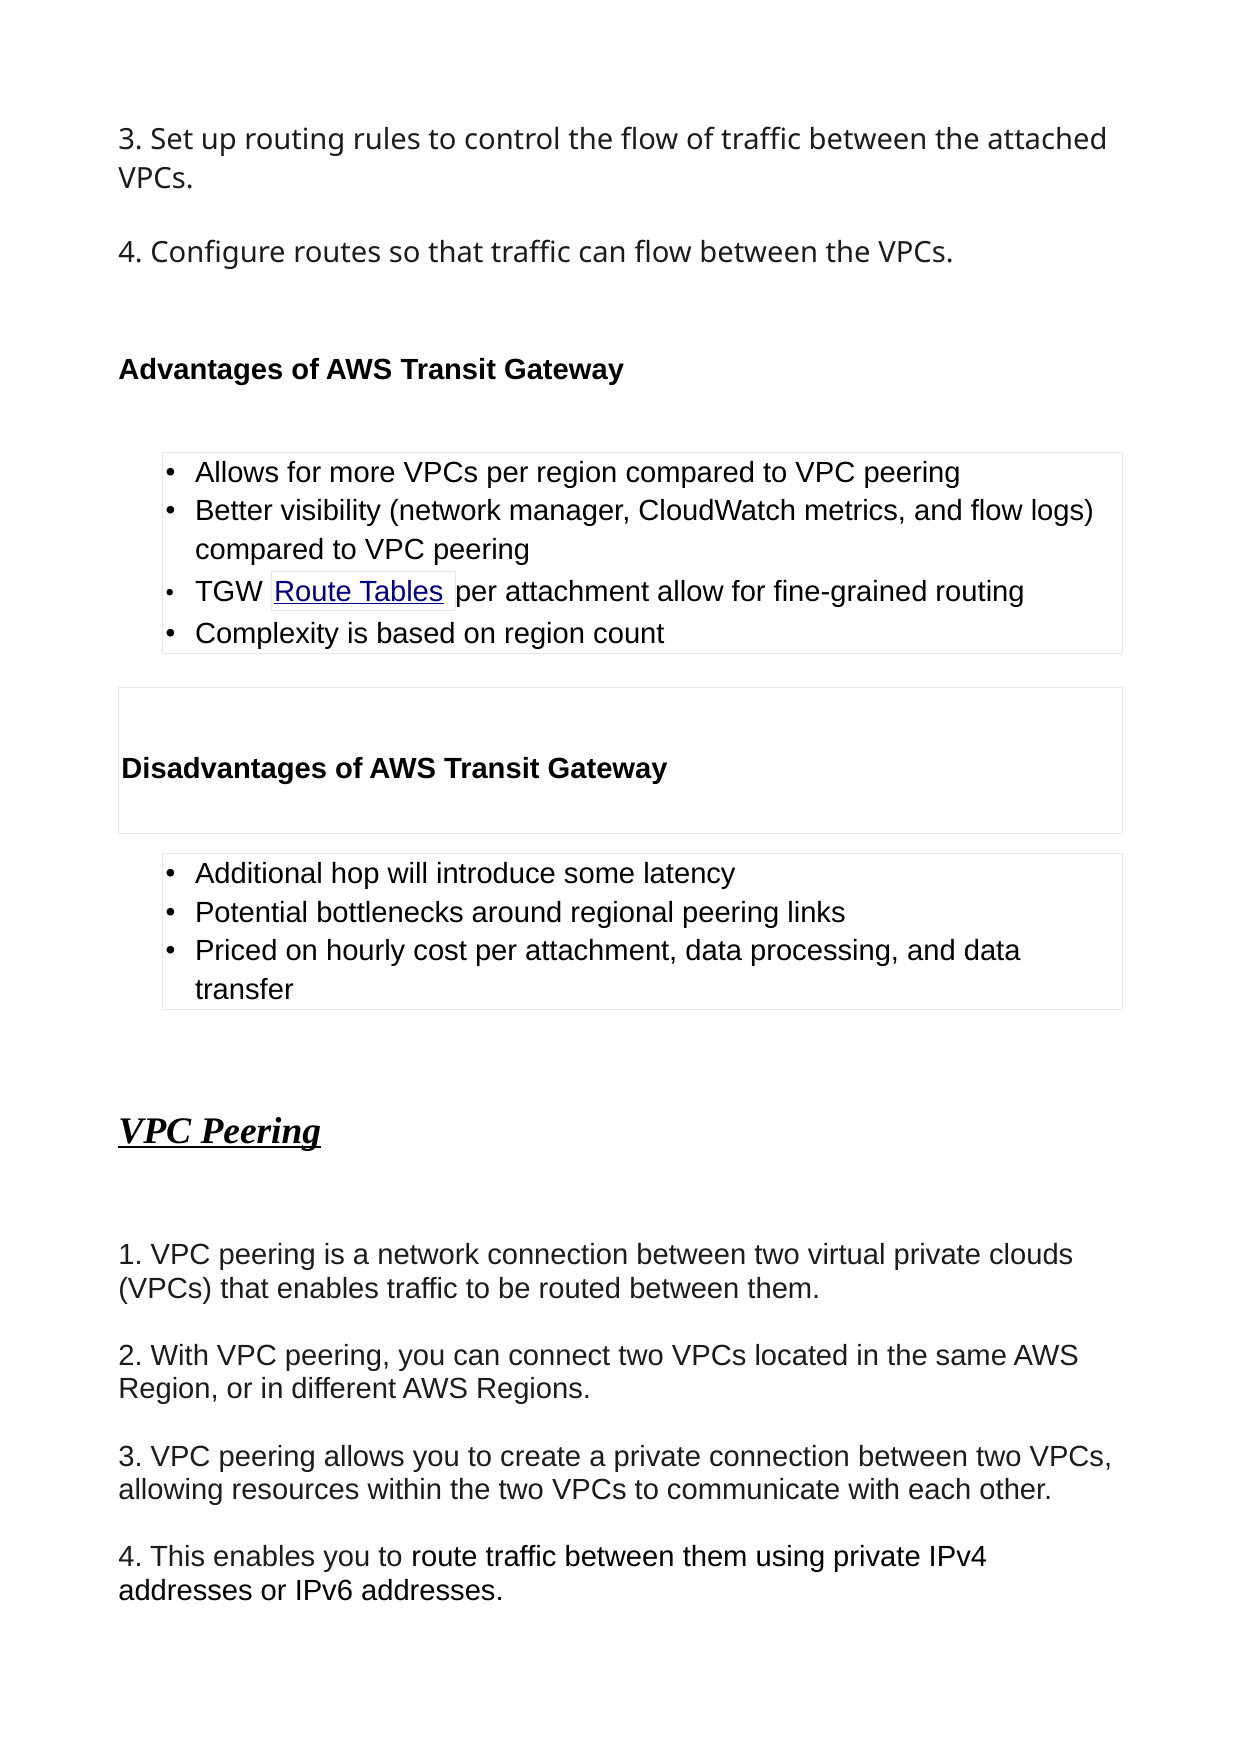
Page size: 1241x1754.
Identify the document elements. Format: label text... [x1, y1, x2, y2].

text 3. Set up routing rules to control the flow of traffic between the attached VPCs. [118, 118, 1122, 197]
text 4. Configure routes so that traffic can flow between the VPCs. [118, 197, 1122, 304]
text 2. With VPC peering, you can connect two VPCs located in the same AWS Region, or in different AWS Regions. [118, 1338, 1122, 1405]
list TGW Route Tables per attachment allow for fine-grained routing [163, 568, 1122, 610]
subtitle Advantages of AWS Transit Gateway [118, 352, 1122, 386]
text 3. VPC peering allows you to create a private connection between two VPCs, allowing resources within the two VPCs to communicate with each other. [118, 1438, 1122, 1506]
list Potential bottlenecks around regional peering links [163, 892, 1122, 928]
subtitle Disadvantages of AWS Transit Gateway [119, 748, 1122, 784]
list Additional hop will introduce some latency [163, 854, 1122, 890]
text 4. This enables you to route traffic between them using private IPv4 addresses or IPv6 addresses. [118, 1539, 1122, 1606]
list Complexity is based on region count [163, 613, 1122, 653]
list Allows for more VPCs per region compared to VPC peering [163, 453, 1122, 488]
text VPC Peering [118, 1109, 1122, 1152]
text 1. VPC peering is a network connection between two virtual private clouds (VPCs) that enables traffic to be routed between them. [118, 1237, 1122, 1304]
list Better visibility (network manager, CloudWatch metrics, and flow logs) compared to VPC peering [163, 490, 1122, 566]
list Priced on hourly cost per attachment, data processing, and data transfer [163, 930, 1122, 1009]
